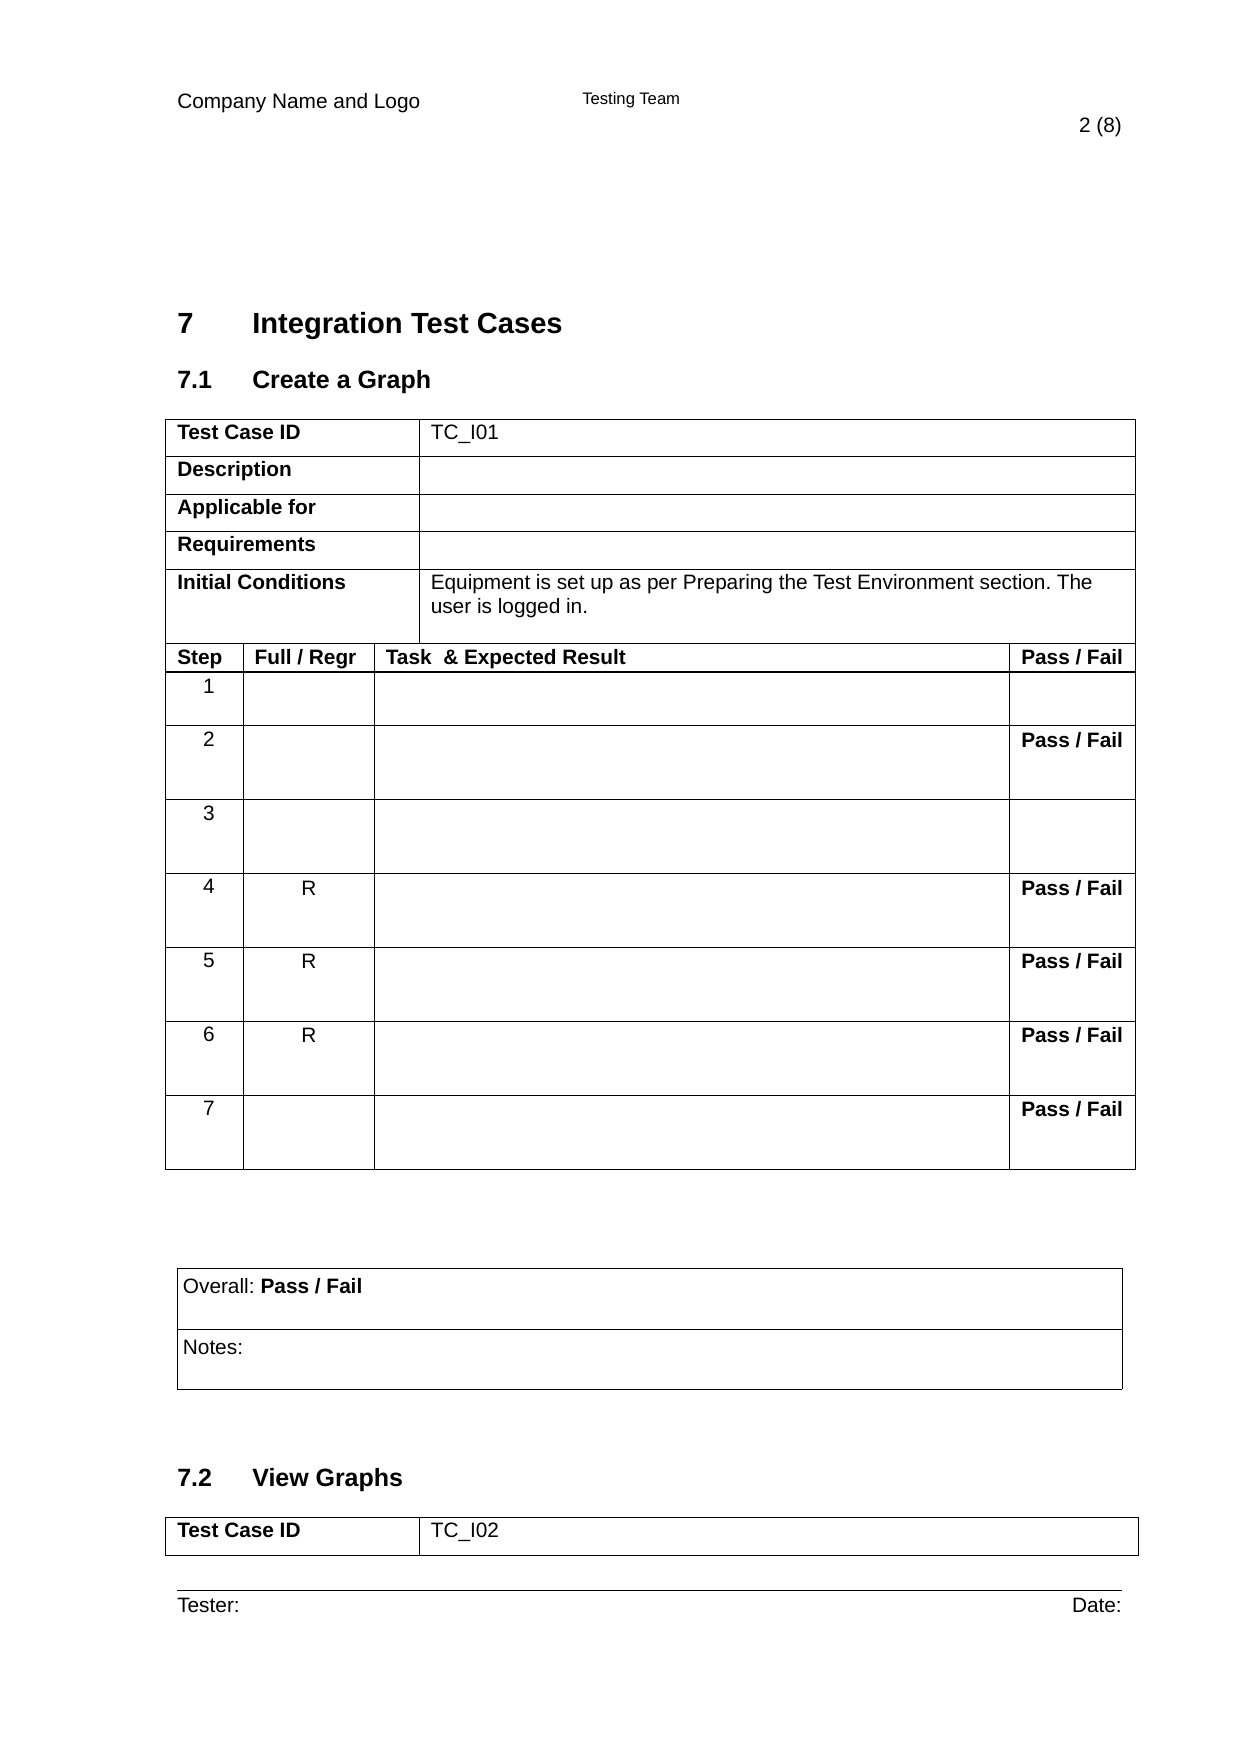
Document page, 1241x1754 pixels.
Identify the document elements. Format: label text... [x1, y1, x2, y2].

table_cell [375, 673, 1009, 725]
table_cell [375, 800, 1009, 873]
table_cell [166, 874, 243, 947]
table_header Overall: Pass / Fail [178, 1269, 1122, 1329]
subtitle Create a Graph [177, 365, 1122, 393]
table_cell [420, 495, 1135, 531]
table_cell [244, 673, 374, 725]
table_cell Description [166, 457, 419, 493]
table_cell [166, 1096, 243, 1169]
table_cell [375, 726, 1009, 799]
table_cell Applicable for [166, 495, 419, 531]
table_cell [375, 948, 1009, 1021]
table_cell [166, 1022, 243, 1095]
table_header TC_I01 [420, 420, 1135, 456]
table_cell Notes: [178, 1330, 1122, 1389]
table_cell Pass / Fail [1010, 948, 1135, 1021]
table_cell Requirements [166, 532, 419, 568]
table_cell [166, 673, 243, 725]
table_header Test Case ID [166, 420, 419, 456]
table_header Test Case ID [166, 1518, 419, 1554]
table_cell Pass / Fail [1010, 644, 1135, 671]
table_cell [375, 1096, 1009, 1169]
table_cell [244, 726, 374, 799]
table_cell Pass / Fail [1010, 1022, 1135, 1095]
table_cell [375, 1022, 1009, 1095]
table_cell Pass / Fail [1010, 726, 1135, 799]
table_cell Equipment is set up as per Preparing the Test Environment section. The user is logged in. [420, 570, 1135, 642]
table_cell Full / Regr [244, 644, 374, 671]
table_cell Pass / Fail [1010, 874, 1135, 947]
table_cell Task & Expected Result [375, 644, 1009, 671]
table_cell R [244, 948, 374, 1021]
table_cell [420, 532, 1135, 568]
table_cell [375, 874, 1009, 947]
subtitle Integration Test Cases [177, 306, 1122, 340]
table_cell [1010, 673, 1135, 725]
table_cell R [244, 1022, 374, 1095]
table_cell [244, 1096, 374, 1169]
table_cell [166, 948, 243, 1021]
table_cell Pass / Fail [1010, 1096, 1135, 1169]
subtitle View Graphs [177, 1463, 1122, 1492]
table_cell [420, 457, 1135, 493]
table_cell R [244, 874, 374, 947]
table_cell Step [166, 644, 243, 671]
table_cell Initial Conditions [166, 570, 419, 642]
table_cell [1010, 800, 1135, 873]
table_cell [166, 726, 243, 799]
table_cell [244, 800, 374, 873]
table_cell [166, 800, 243, 873]
table_header TC_I02 [420, 1518, 1138, 1554]
